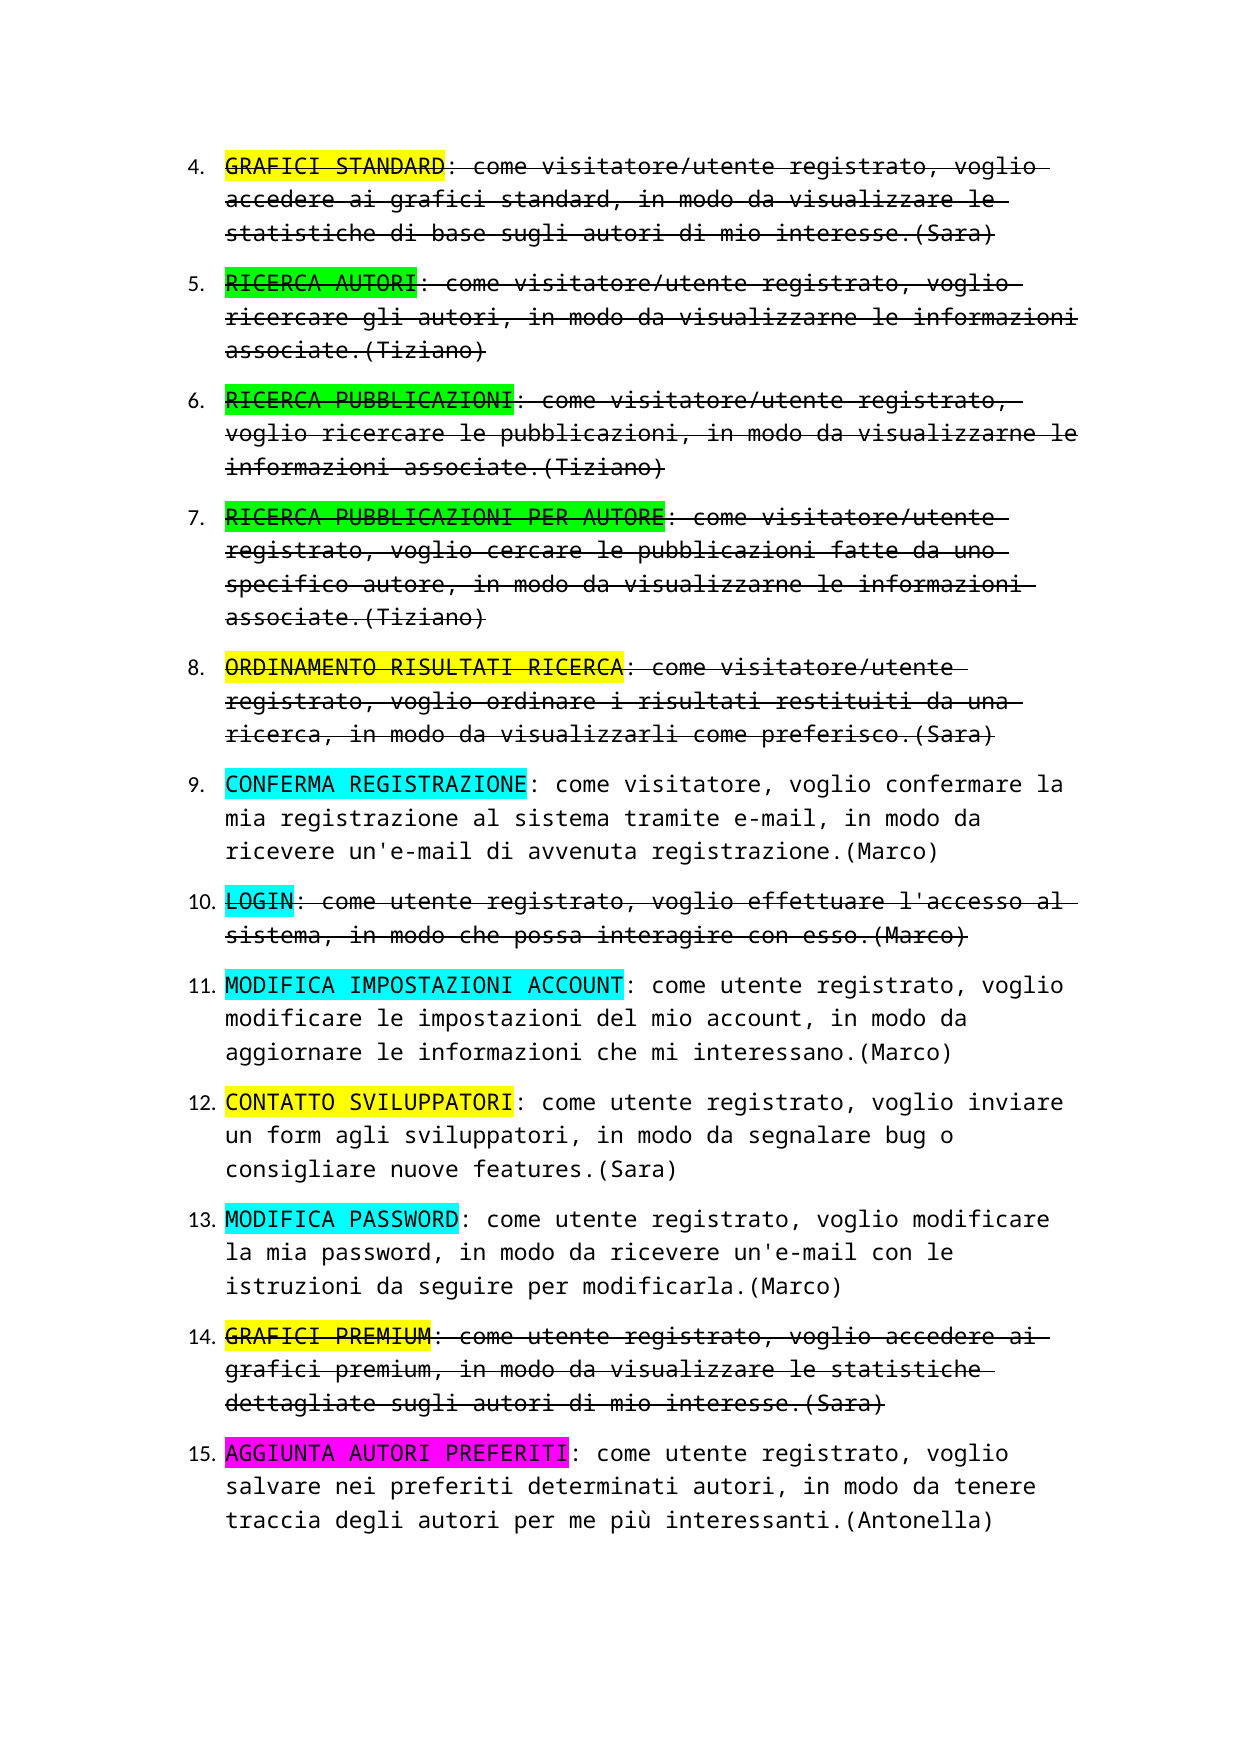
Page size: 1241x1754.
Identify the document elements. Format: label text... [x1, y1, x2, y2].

list LOGIN: come utente registrato, voglio effettuare l'accesso al sistema, in modo che possa interagire con esso.(Marco) [187, 885, 1090, 950]
list ORDINAMENTO RISULTATI RICERCA: come visitatore/utente registrato, voglio ordinare i risultati restituiti da una ricerca, in modo da visualizzarli come preferisco.(Sara) [187, 651, 1090, 749]
list RICERCA PUBBLICAZIONI PER AUTORE: come visitatore/utente registrato, voglio cercare le pubblicazioni fatte da uno specifico autore, in modo da visualizzarne le informazioni associate.(Tiziano) [187, 501, 1090, 632]
list RICERCA PUBBLICAZIONI: come visitatore/utente registrato, voglio ricercare le pubblicazioni, in modo da visualizzarne le informazioni associate.(Tiziano) [187, 384, 1090, 482]
list GRAFICI STANDARD: come visitatore/utente registrato, voglio accedere ai grafici standard, in modo da visualizzare le statistiche di base sugli autori di mio interesse.(Sara) [187, 150, 1090, 248]
list CONTATTO SVILUPPATORI: come utente registrato, voglio inviare un form agli sviluppatori, in modo da segnalare bug o consigliare nuove features.(Sara) [187, 1086, 1090, 1184]
list GRAFICI PREMIUM: come utente registrato, voglio accedere ai grafici premium, in modo da visualizzare le statistiche dettagliate sugli autori di mio interesse.(Sara) [187, 1320, 1090, 1418]
list CONFERMA REGISTRAZIONE: come visitatore, voglio confermare la mia registrazione al sistema tramite e-mail, in modo da ricevere un'e-mail di avvenuta registrazione.(Marco) [187, 768, 1090, 866]
list MODIFICA IMPOSTAZIONI ACCOUNT: come utente registrato, voglio modificare le impostazioni del mio account, in modo da aggiornare le informazioni che mi interessano.(Marco) [187, 969, 1090, 1067]
list RICERCA AUTORI: come visitatore/utente registrato, voglio ricercare gli autori, in modo da visualizzarne le informazioni associate.(Tiziano) [187, 267, 1090, 365]
list AGGIUNTA AUTORI PREFERITI: come utente registrato, voglio salvare nei preferiti determinati autori, in modo da tenere traccia degli autori per me più interessanti.(Antonella) [187, 1437, 1090, 1535]
list MODIFICA PASSWORD: come utente registrato, voglio modificare la mia password, in modo da ricevere un'e-mail con le istruzioni da seguire per modificarla.(Marco) [187, 1203, 1090, 1301]
